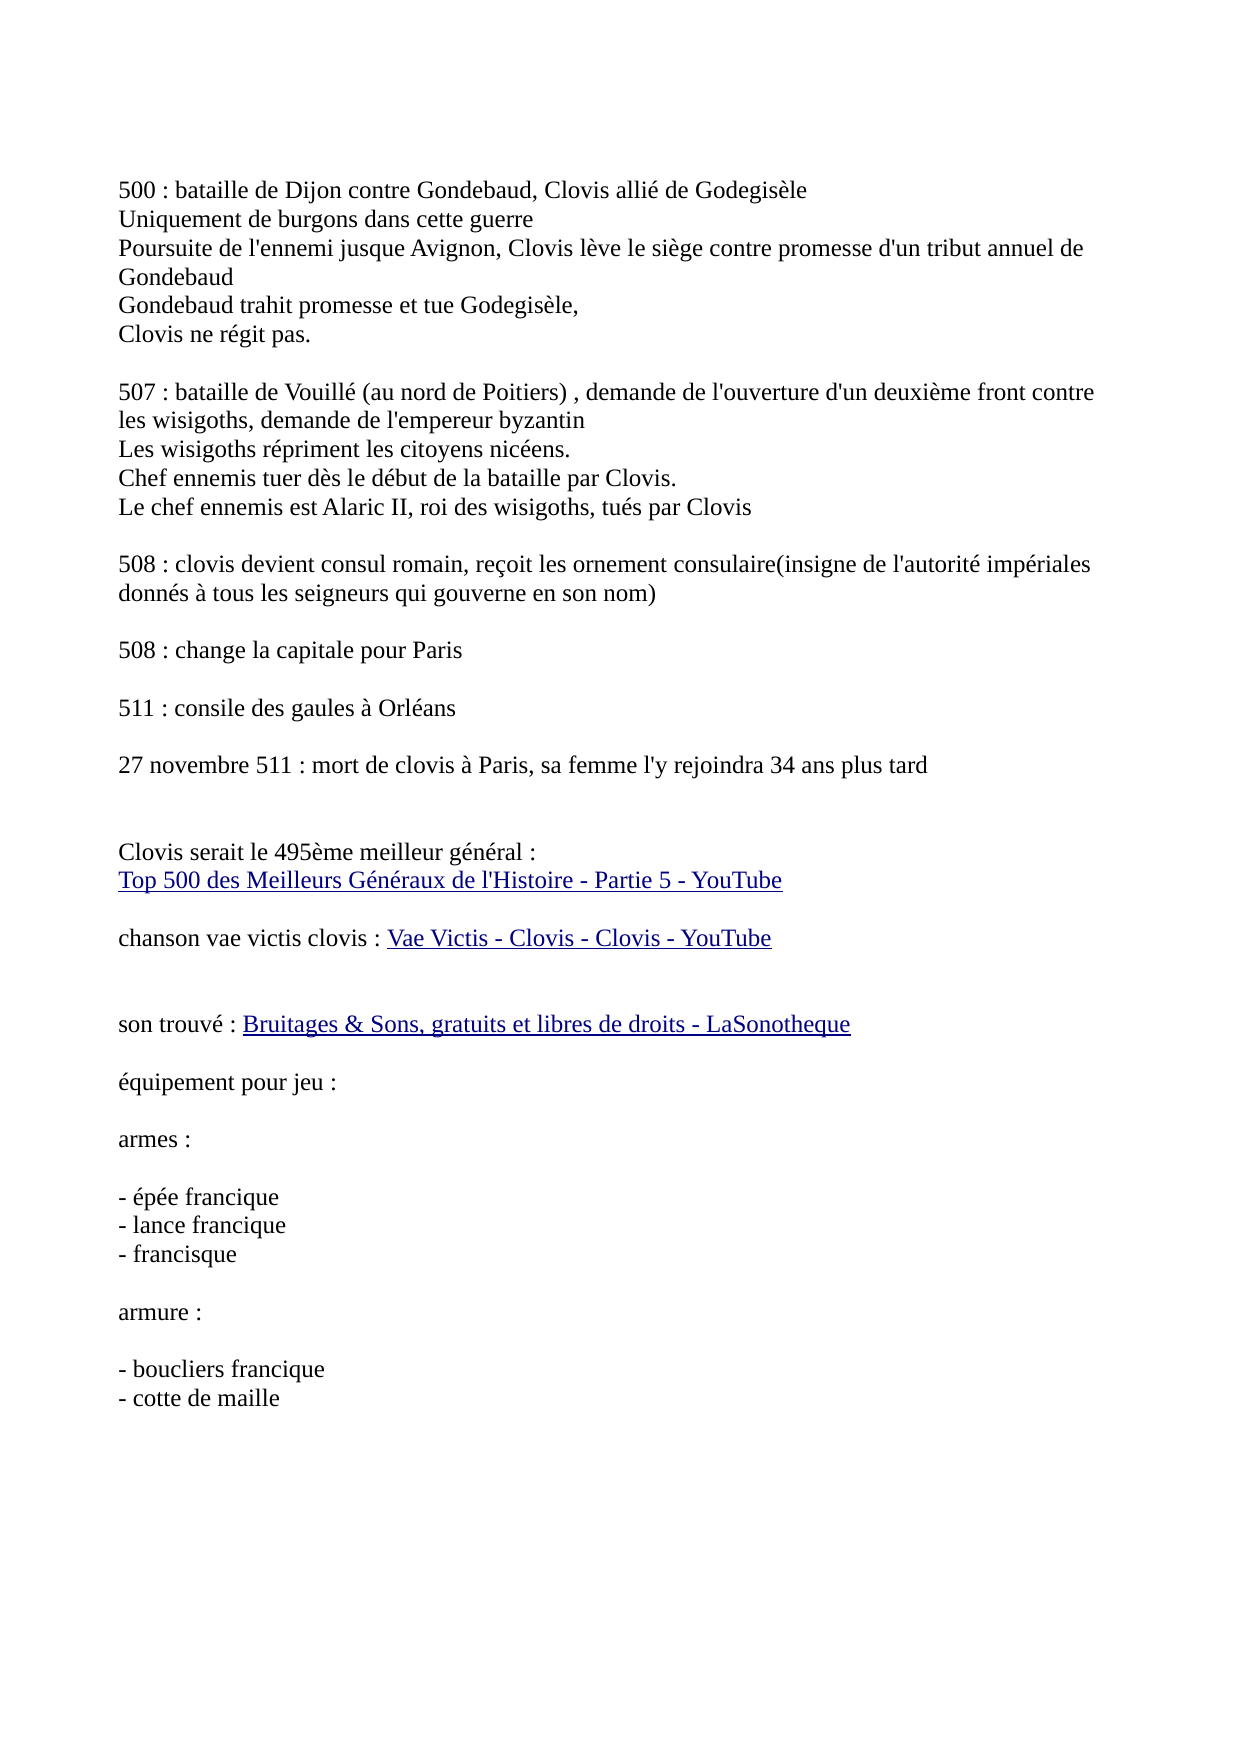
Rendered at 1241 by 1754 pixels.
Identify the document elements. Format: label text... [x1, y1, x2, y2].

text Clovis serait le 495ème meilleur général : [118, 837, 1122, 866]
text Gondebaud trahit promesse et tue Godegisèle, [118, 291, 1122, 319]
text - lance francique [118, 1211, 1122, 1239]
text armure : [118, 1297, 1122, 1326]
text Le chef ennemis est Alaric II, roi des wisigoths, tués par Clovis [118, 492, 1122, 521]
text - cotte de maille [118, 1383, 1122, 1412]
text Poursuite de l'ennemi jusque Avignon, Clovis lève le siège contre promesse d'un tribut annuel de Gondebaud [118, 233, 1122, 291]
text Chef ennemis tuer dès le début de la bataille par Clovis. [118, 463, 1122, 492]
text 500 : bataille de Dijon contre Gondebaud, Clovis allié de Godegisèle [118, 176, 1122, 204]
text Les wisigoths répriment les citoyens nicéens. [118, 434, 1122, 463]
text 508 : change la capitale pour Paris [118, 636, 1122, 664]
text 27 novembre 511 : mort de clovis à Paris, sa femme l'y rejoindra 34 ans plus tard [118, 751, 1122, 779]
text - épée francique [118, 1182, 1122, 1211]
text 511 : consile des gaules à Orléans [118, 693, 1122, 722]
text chanson vae victis clovis : Vae Victis - Clovis - Clovis - YouTube [118, 923, 1122, 952]
text Uniquement de burgons dans cette guerre [118, 204, 1122, 233]
text - boucliers francique [118, 1354, 1122, 1383]
text Clovis ne régit pas. [118, 319, 1122, 348]
text 508 : clovis devient consul romain, reçoit les ornement consulaire(insigne de l'autorité impériales donnés à tous les seigneurs qui gouverne en son nom) [118, 549, 1122, 607]
text armes : [118, 1124, 1122, 1153]
text - francisque [118, 1239, 1122, 1268]
text 507 : bataille de Vouillé (au nord de Poitiers) , demande de l'ouverture d'un deuxième front contre les wisigoths, demande de l'empereur byzantin [118, 377, 1122, 434]
text Top 500 des Meilleurs Généraux de l'Histoire - Partie 5 - YouTube [118, 866, 1122, 894]
text son trouvé : Bruitages & Sons, gratuits et libres de droits - LaSonotheque [118, 1009, 1122, 1038]
text équipement pour jeu : [118, 1067, 1122, 1096]
